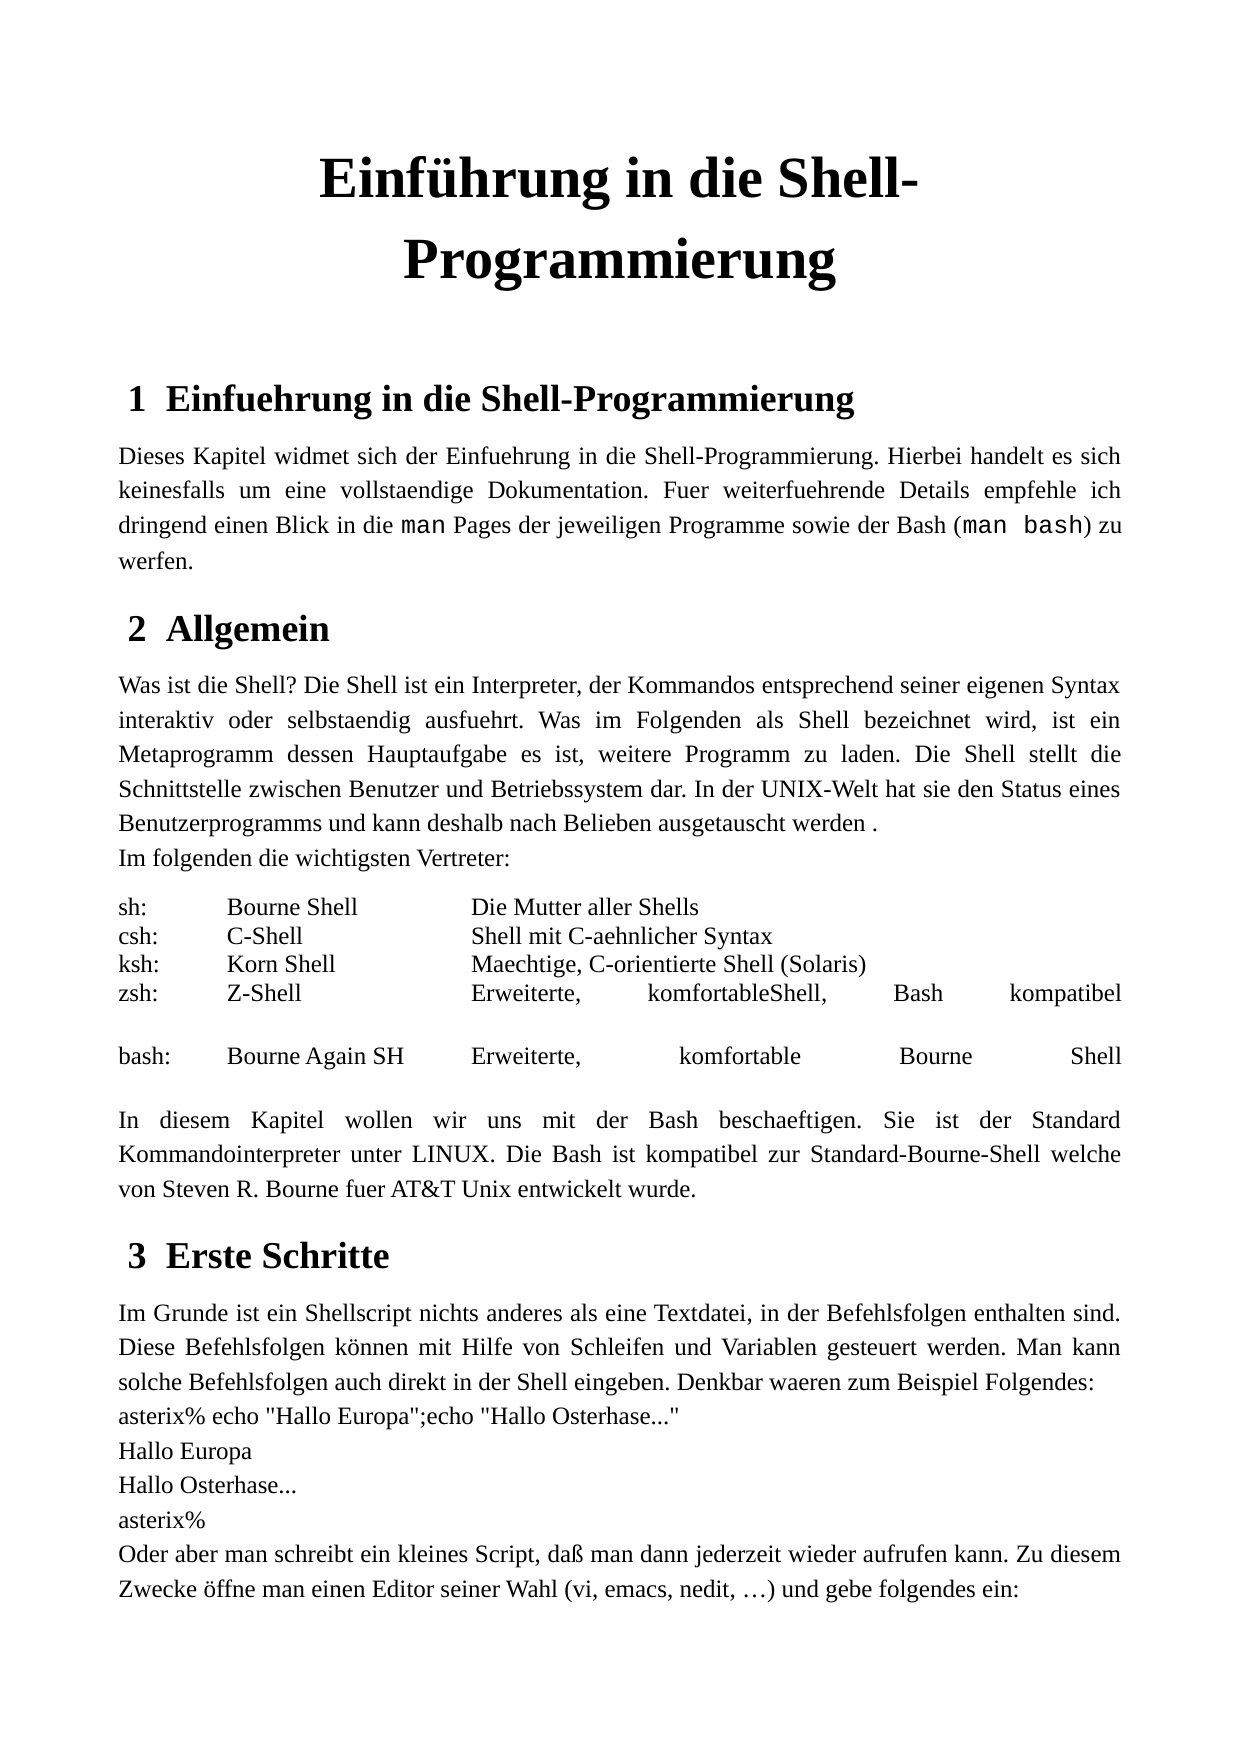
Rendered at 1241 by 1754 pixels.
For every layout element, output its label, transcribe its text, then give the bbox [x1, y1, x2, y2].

table_cell Shell mit C-aehnlicher Syntax [471, 921, 1122, 949]
table_header Bourne Shell [227, 892, 471, 921]
text Hallo Osterhase... [118, 1470, 1122, 1499]
table_cell bash: [118, 1041, 227, 1105]
text Dieses Kapitel widmet sich der Einfuehrung in die Shell-Programmierung. Hierbei handelt es sich keinesfalls um eine vollstaendige Dokumentation. Fuer weiterfuehrende Details empfehle ich dringend einen Blick in die man Pages der jeweiligen Programme sowie der Bash (man bash) zu werfen. [118, 441, 1122, 575]
table_cell Z-Shell [227, 978, 471, 1041]
text asterix% [118, 1505, 1122, 1533]
table_header Die Mutter aller Shells [471, 892, 1122, 921]
subtitle Einfuehrung in die Shell-Programmierung [118, 376, 1122, 419]
text Hallo Europa [118, 1436, 1122, 1464]
table_cell C-Shell [227, 921, 471, 949]
table_cell Bourne Again SH [227, 1041, 471, 1105]
table_header sh: [118, 892, 227, 921]
subtitle Allgemein [118, 606, 1122, 649]
table_cell Erweiterte, komfortable Bourne Shell [471, 1041, 1122, 1105]
table_cell ksh: [118, 950, 227, 978]
table_cell zsh: [118, 978, 227, 1041]
subtitle Erste Schritte [118, 1233, 1122, 1277]
table_cell Erweiterte, komfortableShell, Bash kompatibel [471, 978, 1122, 1041]
text In diesem Kapitel wollen wir uns mit der Bash beschaeftigen. Sie ist der Standard Kommandointerpreter unter LINUX. Die Bash ist kompatibel zur Standard-Bourne-Shell welche von Steven R. Bourne fuer AT&T Unix entwickelt wurde. [118, 1105, 1122, 1202]
table_cell Maechtige, C-orientierte Shell (Solaris) [471, 950, 1122, 978]
table_cell csh: [118, 921, 227, 949]
table_cell Korn Shell [227, 950, 471, 978]
text Im Grunde ist ein Shellscript nichts anderes als eine Textdatei, in der Befehlsfolgen enthalten sind. Diese Befehlsfolgen können mit Hilfe von Schleifen und Variablen gesteuert werden. Man kann solche Befehlsfolgen auch direkt in der Shell eingeben. Denkbar waeren zum Beispiel Folgendes: [118, 1298, 1122, 1396]
text Oder aber man schreibt ein kleines Script, daß man dann jederzeit wieder aufrufen kann. Zu diesem Zwecke öffne man einen Editor seiner Wahl (vi, emacs, nedit, …) und gebe folgendes ein: [118, 1539, 1122, 1602]
title Einführung in die Shell-Programmierung [118, 143, 1122, 291]
text Was ist die Shell? Die Shell ist ein Interpreter, der Kommandos entsprechend seiner eigenen Syntax interaktiv oder selbstaendig ausfuehrt. Was im Folgenden als Shell bezeichnet wird, ist ein Metaprogramm dessen Hauptaufgabe es ist, weitere Programm zu laden. Die Shell stellt die Schnittstelle zwischen Benutzer und Betriebssystem dar. In der UNIX-Welt hat sie den Status eines Benutzerprogramms und kann deshalb nach Belieben ausgetauscht werden . [118, 671, 1122, 837]
text asterix% echo "Hallo Europa";echo "Hallo Osterhase..." [118, 1401, 1122, 1430]
text Im folgenden die wichtigsten Vertreter: [118, 843, 1122, 872]
